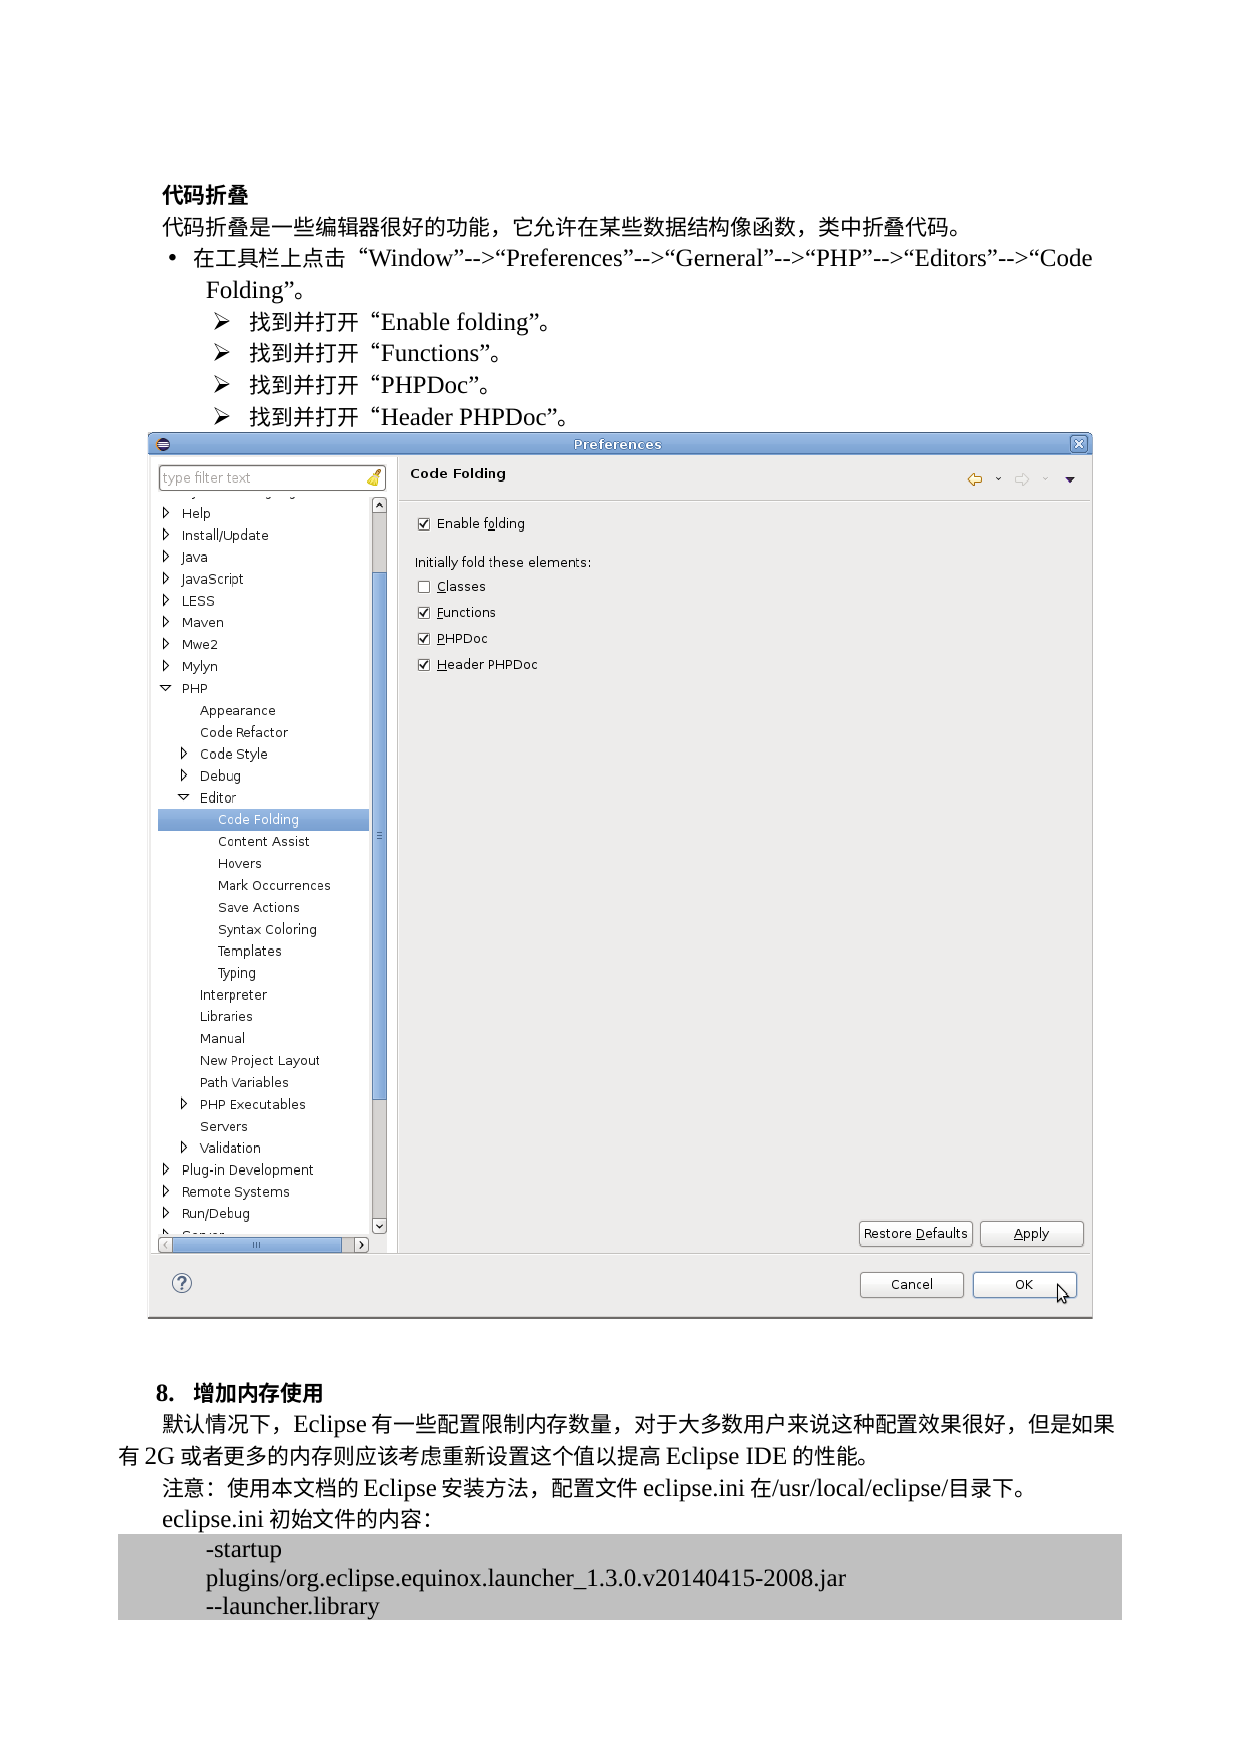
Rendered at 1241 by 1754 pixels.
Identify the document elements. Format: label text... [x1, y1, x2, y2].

text 默认情况下，Eclipse有一些配置限制内存数量，对于大多数用户来说这种配置效果很好，但是如果有2G或者更多的内存则应该考虑重新设置这个值以提高Eclipse IDE的性能。 [118, 1407, 1122, 1471]
text 注意：使用本文档的Eclipse安装方法，配置文件eclipse.ini在/usr/local/eclipse/目录下。 [118, 1471, 1122, 1502]
text -startup [118, 1534, 1122, 1563]
text 代码折叠是一些编辑器很好的功能，它允许在某些数据结构像函数，类中折叠代码。 [118, 210, 1122, 241]
list 找到并打开“PHPDoc”。 [212, 368, 1122, 400]
list 找到并打开“Enable folding”。 [212, 305, 1122, 336]
text --launcher.library [118, 1591, 1122, 1620]
list 在工具栏上点击“Window”-->“Preferences”-->“Gerneral”-->“PHP”-->“Editors”-->“Code Folding”。 [168, 241, 1122, 305]
text 代码折叠 [118, 178, 1122, 210]
list 找到并打开“Functions”。 [212, 336, 1122, 368]
text plugins/org.eclipse.equinox.launcher_1.3.0.v20140415-2008.jar [118, 1563, 1122, 1591]
text eclipse.ini初始文件的内容： [118, 1502, 1122, 1534]
picture [147, 432, 1093, 1319]
list 找到并打开“Header PHPDoc”。 [212, 400, 1122, 431]
list 增加内存使用 [156, 1376, 1122, 1407]
